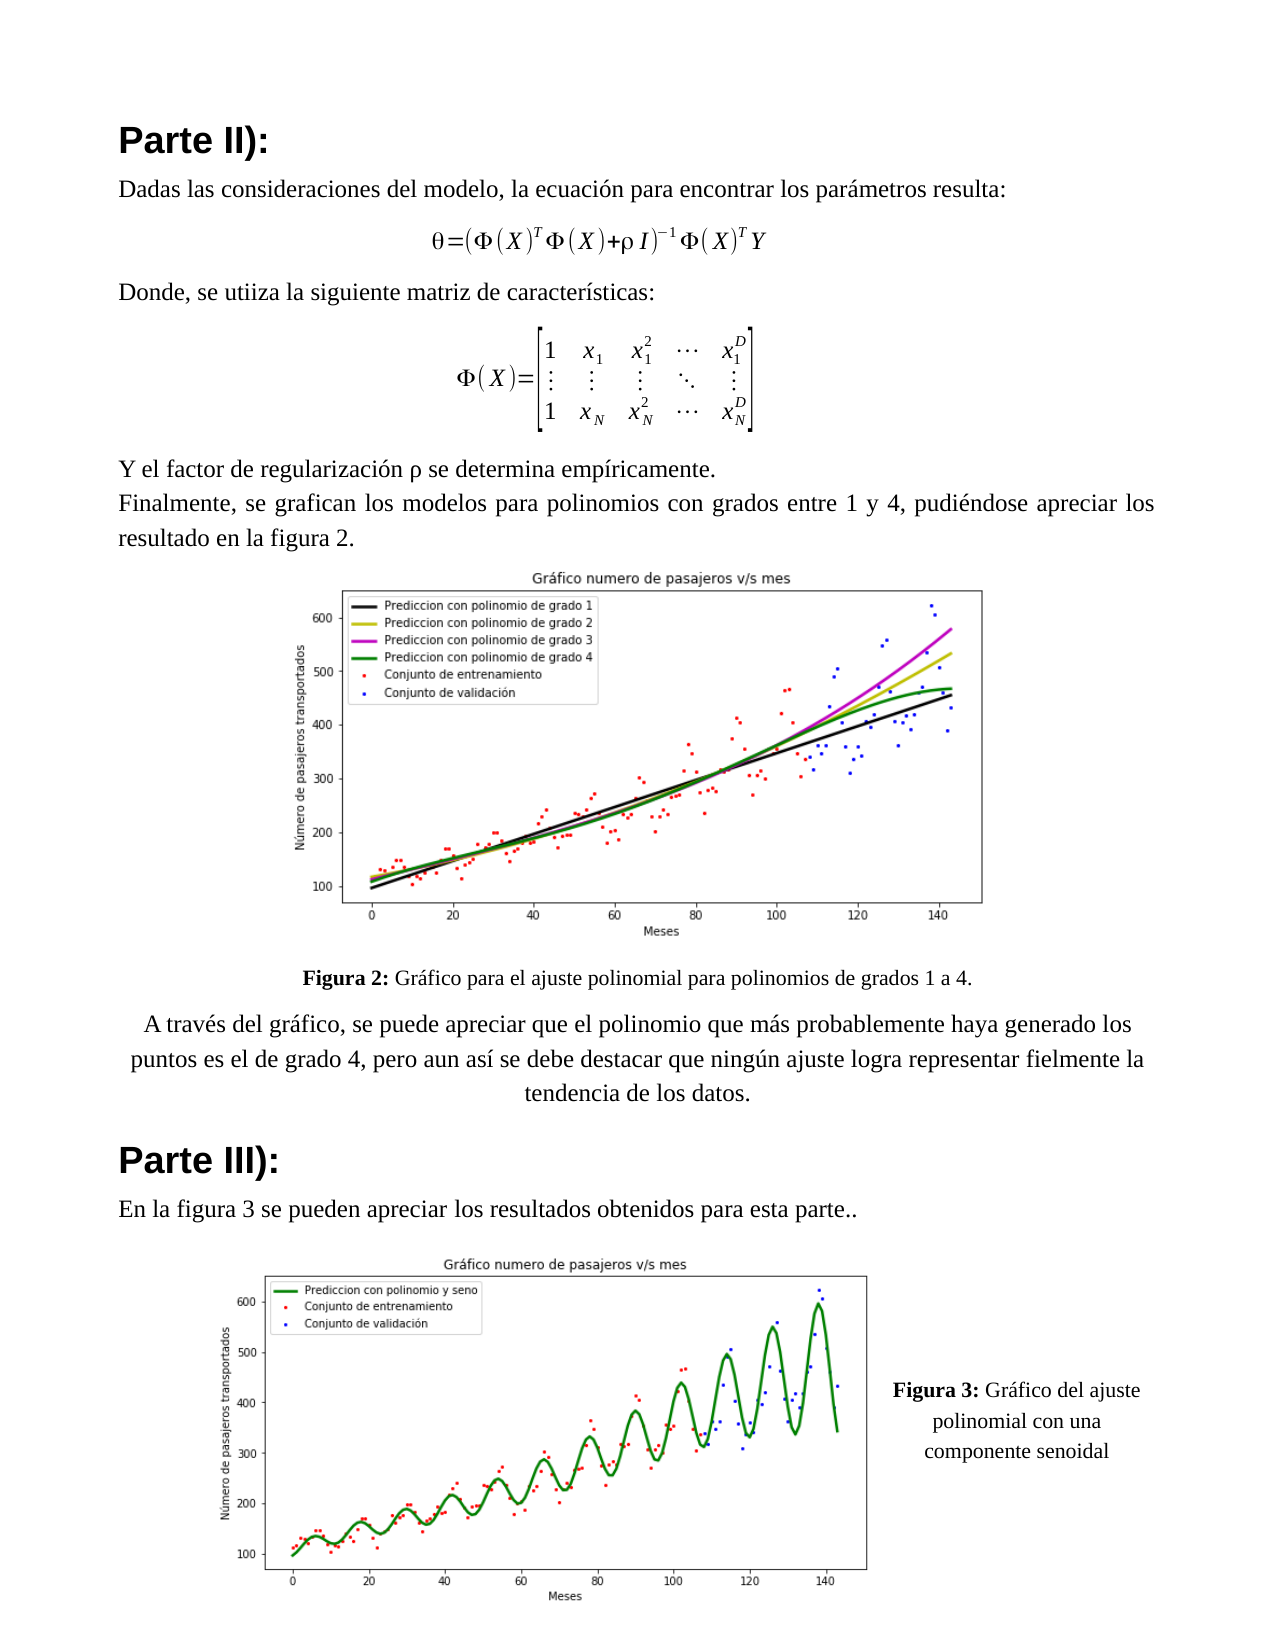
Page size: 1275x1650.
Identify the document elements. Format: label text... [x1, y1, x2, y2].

picture [213, 1251, 877, 1610]
subtitle Parte II): [118, 118, 1157, 162]
subtitle Parte III): [118, 1138, 1157, 1181]
text A través del gráfico, se puede apreciar que el polinomio que más probablemente haya generado los puntos es el de grado 4, pero aun así se debe destacar que ningún ajuste logra representar fielmente la tendencia de los datos. [118, 1009, 1157, 1107]
text Donde, se utiiza la siguiente matriz de características: [118, 277, 1157, 305]
text Dadas las consideraciones del modelo, la ecuación para encontrar los parámetros resulta: [118, 174, 1157, 203]
text Y el factor de regularización ρ se determina empíricamente. [118, 454, 1157, 483]
text [118, 1377, 213, 1463]
text En la figura 3 se pueden apreciar los resultados obtenidos para esta parte.. [118, 1194, 1157, 1223]
text Figura 2: Gráfico para el ajuste polinomial para polinomios de grados 1 a 4. [118, 964, 1157, 990]
text Figura 3: Gráfico del ajuste polinomial con una componente senoidal [877, 1377, 1157, 1463]
text Finalmente, se grafican los modelos para polinomios con grados entre 1 y 4, pudiéndose apreciar los resultado en la figura 2. [118, 488, 1157, 552]
picture [287, 564, 993, 946]
